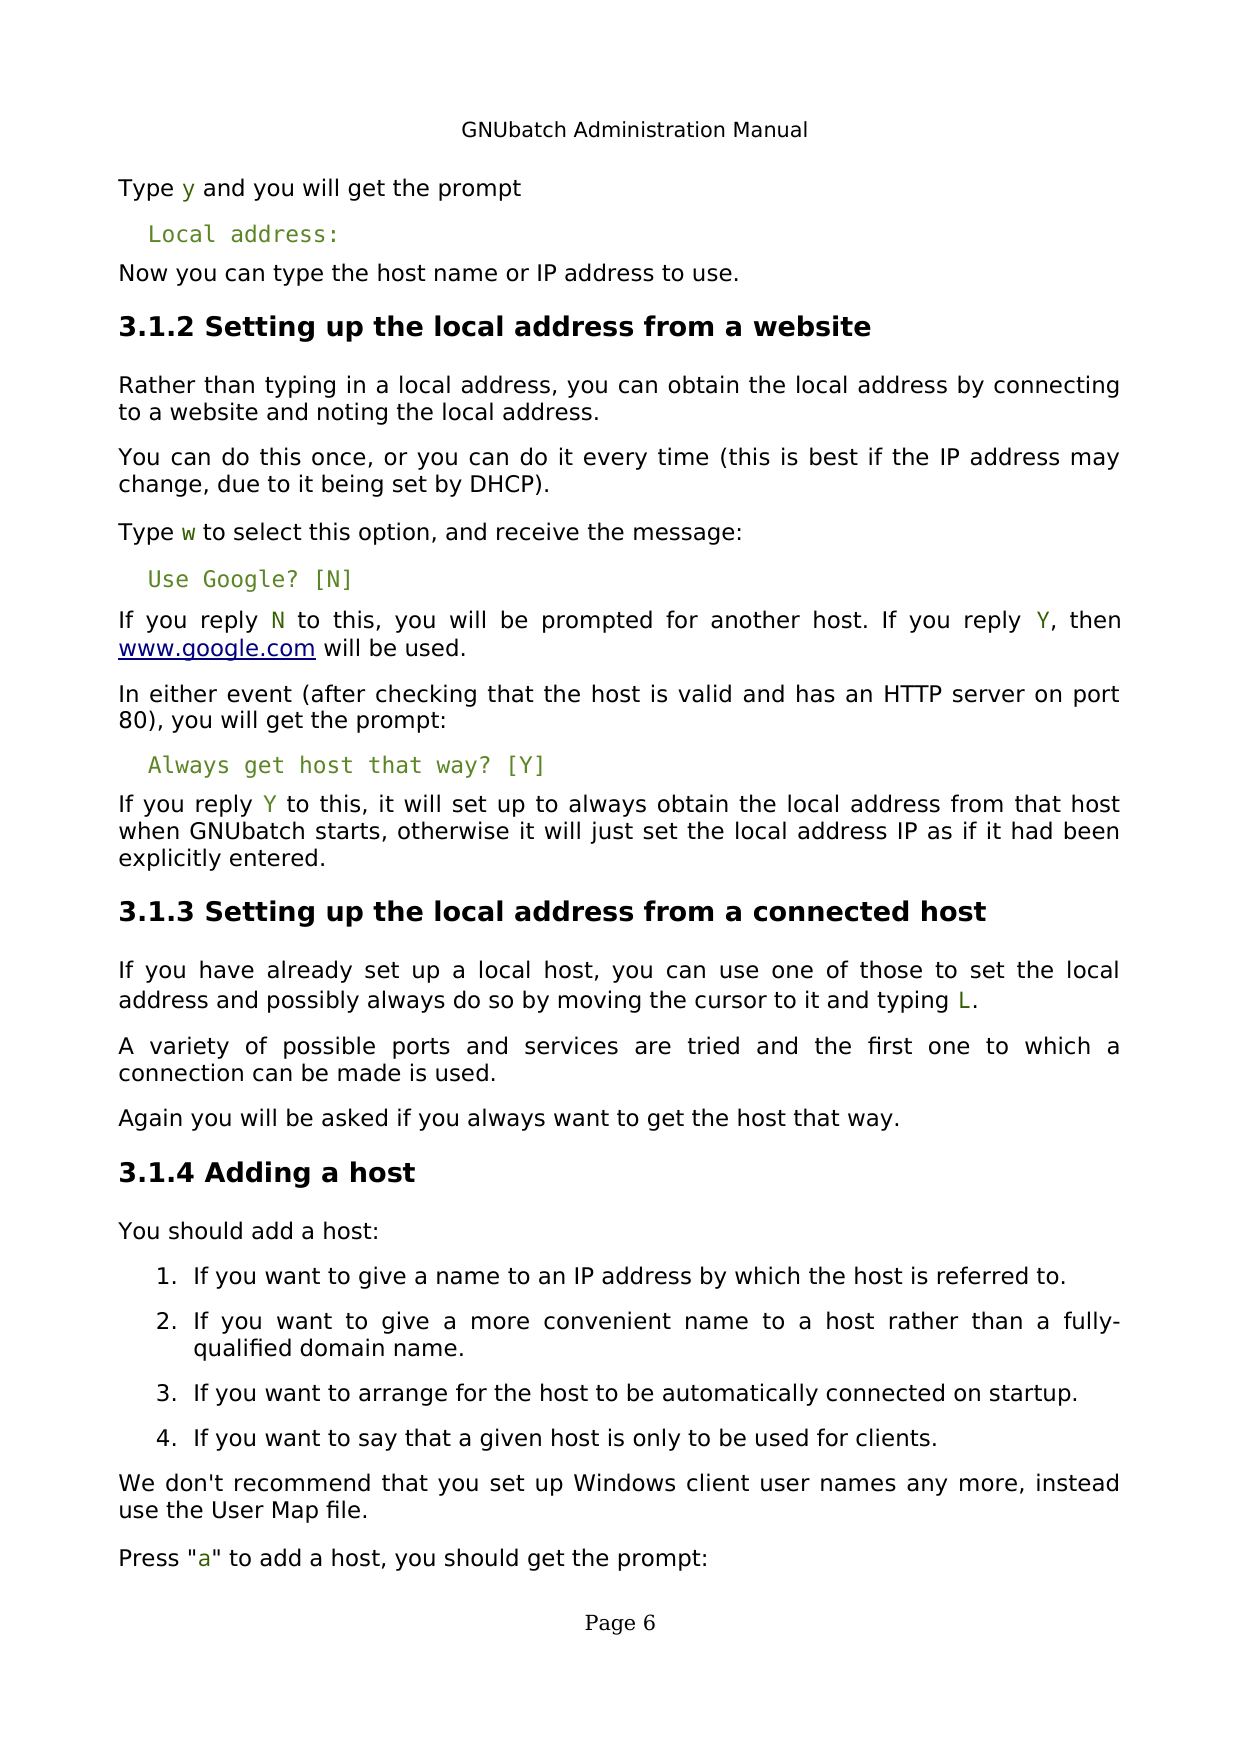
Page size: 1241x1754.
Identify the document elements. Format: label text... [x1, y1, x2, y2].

subtitle Setting up the local address from a connected host [118, 896, 1122, 928]
text A variety of possible ports and services are tried and the first one to which a connection can be made is used. [118, 1033, 1122, 1087]
text Always get host that way? [Y] [148, 753, 1122, 779]
subtitle Adding a host [118, 1157, 1122, 1188]
text If you reply N to this, you will be prompted for another host. If you reply Y, then www.google.com will be used. [118, 604, 1122, 662]
text Again you will be asked if you always want to get the host that way. [118, 1105, 1122, 1132]
text You can do this once, or you can do it every time (this is best if the IP address may change, due to it being set by DHCP). [118, 444, 1122, 498]
text Type y and you will get the prompt [118, 172, 1122, 203]
list If you want to give a more convenient name to a host rather than a fully-qualified domain name. [156, 1308, 1122, 1362]
text Type w to select this option, and receive the message: [118, 516, 1122, 547]
text If you have already set up a local host, you can use one of those to set the local address and possibly always do so by moving the cursor to it and typing L. [118, 957, 1122, 1015]
subtitle Setting up the local address from a website [118, 312, 1122, 343]
text Press "a" to add a host, you should get the prompt: [118, 1542, 1122, 1573]
list If you want to give a name to an IP address by which the host is referred to. [156, 1263, 1122, 1290]
text If you reply Y to this, it will set up to always obtain the local address from that host when GNUbatch starts, otherwise it will just set the local address IP as if it had been explicitly entered. [118, 791, 1122, 871]
text Now you can type the host name or IP address to use. [118, 260, 1122, 287]
list If you want to arrange for the host to be automatically connected on startup. [156, 1380, 1122, 1407]
text We don't recommend that you set up Windows client user names any more, instead use the User Map file. [118, 1470, 1122, 1524]
text You should add a host: [118, 1218, 1122, 1245]
list If you want to say that a given host is only to be used for clients. [156, 1425, 1122, 1452]
text Local address: [148, 221, 1122, 248]
text Rather than typing in a local address, you can obtain the local address by connecting to a website and noting the local address. [118, 372, 1122, 426]
text Use Google? [N] [148, 566, 1122, 593]
text In either event (after checking that the host is valid and has an HTTP server on port 80), you will get the prompt: [118, 681, 1122, 734]
